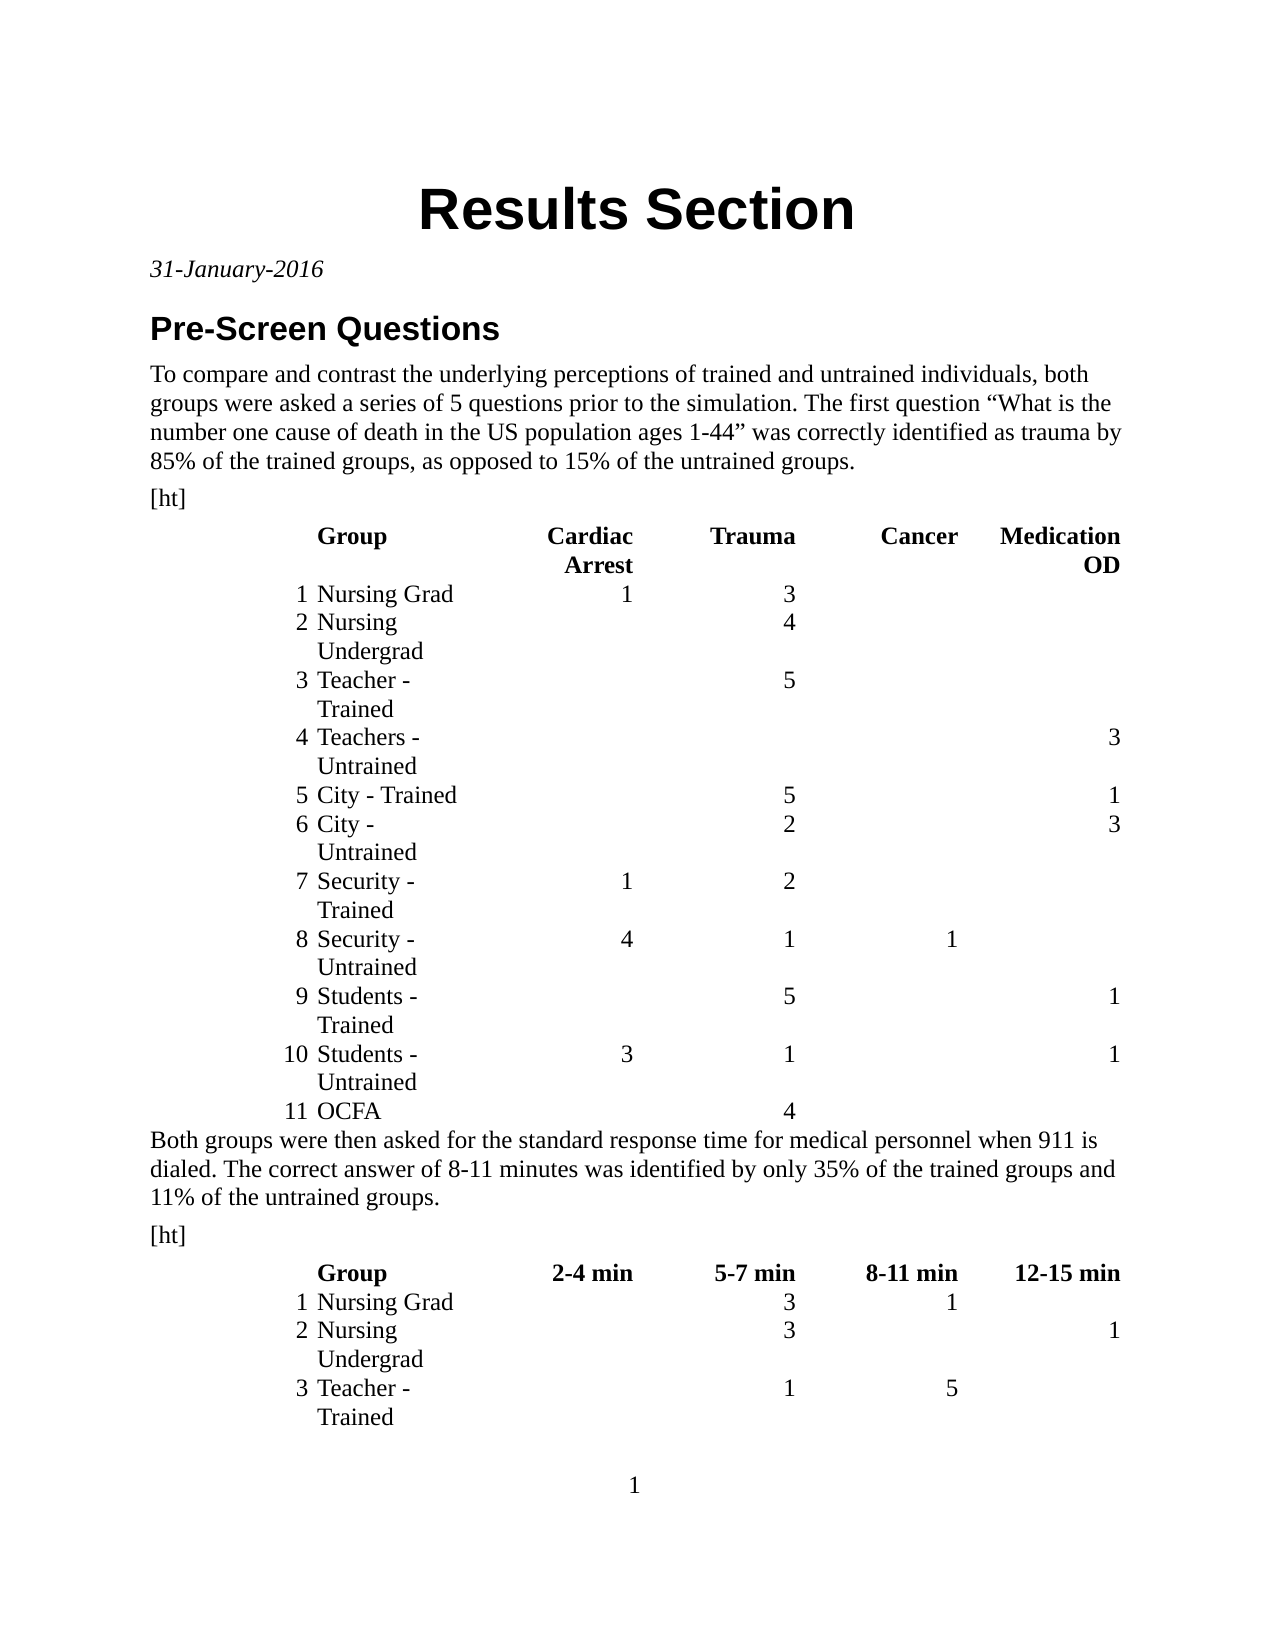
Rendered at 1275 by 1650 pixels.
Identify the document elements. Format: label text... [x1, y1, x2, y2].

table_cell Security - Trained [313, 866, 475, 924]
table_cell 2 [150, 608, 312, 665]
table_cell 6 [150, 809, 312, 866]
table_cell [475, 1096, 637, 1125]
table_cell 3 [638, 1287, 800, 1315]
table_cell Students - Trained [313, 981, 475, 1039]
table_cell City - Untrained [313, 809, 475, 866]
table_cell Students - Untrained [313, 1039, 475, 1096]
table_cell 8 [150, 924, 312, 981]
table_cell [475, 1315, 637, 1373]
table_cell [963, 1096, 1125, 1125]
table_cell Nursing Undergrad [313, 1315, 475, 1373]
table_cell [475, 780, 637, 809]
table_cell 4 [638, 608, 800, 665]
text [ht] [150, 483, 1125, 512]
table_header Cancer [800, 521, 962, 579]
text 31-January-2016 [150, 254, 1125, 283]
text [ht] [150, 1220, 1125, 1249]
table_cell Nursing Grad [313, 1287, 475, 1315]
table_cell 1 [963, 1315, 1125, 1373]
table_header [150, 1258, 312, 1287]
subtitle Pre-Screen Questions [150, 308, 1125, 347]
table_cell [800, 809, 962, 866]
table_cell 1 [475, 866, 637, 924]
text Both groups were then asked for the standard response time for medical personnel when 911 is dialed. The correct answer of 8-11 minutes was identified by only 35% of the trained groups and 11% of the untrained groups. [150, 1125, 1125, 1211]
table_cell [800, 723, 962, 780]
table_cell [800, 866, 962, 924]
table_cell [800, 780, 962, 809]
table_cell [475, 608, 637, 665]
table_cell 1 [638, 1373, 800, 1430]
table_cell 5 [638, 981, 800, 1039]
table_cell 1 [963, 1039, 1125, 1096]
table_cell 2 [638, 809, 800, 866]
table_cell [475, 981, 637, 1039]
table_header 12-15 min [963, 1258, 1125, 1287]
table_cell [800, 981, 962, 1039]
table_cell 4 [150, 723, 312, 780]
table_cell [475, 665, 637, 722]
table_cell [800, 1039, 962, 1096]
table_cell 2 [150, 1315, 312, 1373]
table_cell [800, 665, 962, 722]
table_cell [963, 1287, 1125, 1315]
table_header 2-4 min [475, 1258, 637, 1287]
table_cell 4 [475, 924, 637, 981]
table_cell 1 [475, 579, 637, 607]
table_cell 2 [638, 866, 800, 924]
table_header 8-11 min [800, 1258, 962, 1287]
table_cell 10 [150, 1039, 312, 1096]
table_cell Nursing Undergrad [313, 608, 475, 665]
table_cell [800, 1315, 962, 1373]
table_cell 3 [638, 1315, 800, 1373]
table_cell 3 [150, 665, 312, 722]
table_cell 3 [963, 723, 1125, 780]
table_cell 1 [638, 924, 800, 981]
table_cell 1 [638, 1039, 800, 1096]
table_cell [963, 579, 1125, 607]
table_header Group [313, 1258, 475, 1287]
table_cell [963, 1373, 1125, 1430]
table_cell 1 [800, 924, 962, 981]
table_cell [800, 1096, 962, 1125]
table_cell 1 [150, 579, 312, 607]
table_cell [475, 809, 637, 866]
table_cell Teacher - Trained [313, 1373, 475, 1430]
table_cell 1 [963, 780, 1125, 809]
table_cell [963, 608, 1125, 665]
table_cell 9 [150, 981, 312, 1039]
table_cell [475, 723, 637, 780]
table_header 5-7 min [638, 1258, 800, 1287]
table_cell 11 [150, 1096, 312, 1125]
table_cell [638, 723, 800, 780]
table_cell [475, 1373, 637, 1430]
table_cell City - Trained [313, 780, 475, 809]
table_cell [475, 1287, 637, 1315]
text To compare and contrast the underlying perceptions of trained and untrained individuals, both groups were asked a series of 5 questions prior to the simulation. The first question “What is the number one cause of death in the US population ages 1-44” was correctly identified as trauma by 85% of the trained groups, as opposed to 15% of the untrained groups. [150, 359, 1125, 474]
table_cell 3 [638, 579, 800, 607]
table_cell 5 [150, 780, 312, 809]
table_cell 1 [963, 981, 1125, 1039]
table_cell 7 [150, 866, 312, 924]
table_cell 5 [638, 665, 800, 722]
table_cell Security - Untrained [313, 924, 475, 981]
table_header [150, 521, 312, 579]
table_cell [963, 924, 1125, 981]
table_cell 4 [638, 1096, 800, 1125]
table_cell 1 [800, 1287, 962, 1315]
table_header Trauma [638, 521, 800, 579]
table_cell 5 [638, 780, 800, 809]
table_cell OCFA [313, 1096, 475, 1125]
table_cell 3 [150, 1373, 312, 1430]
table_cell 3 [963, 809, 1125, 866]
table_cell [800, 608, 962, 665]
table_header Medication OD [963, 521, 1125, 579]
table_cell Nursing Grad [313, 579, 475, 607]
table_cell [800, 579, 962, 607]
table_cell 1 [150, 1287, 312, 1315]
table_cell 3 [475, 1039, 637, 1096]
table_header Group [313, 521, 475, 579]
table_cell Teacher - Trained [313, 665, 475, 722]
table_cell [963, 665, 1125, 722]
title Results Section [150, 175, 1125, 242]
table_cell [963, 866, 1125, 924]
table_cell Teachers - Untrained [313, 723, 475, 780]
table_header Cardiac Arrest [475, 521, 637, 579]
table_cell 5 [800, 1373, 962, 1430]
